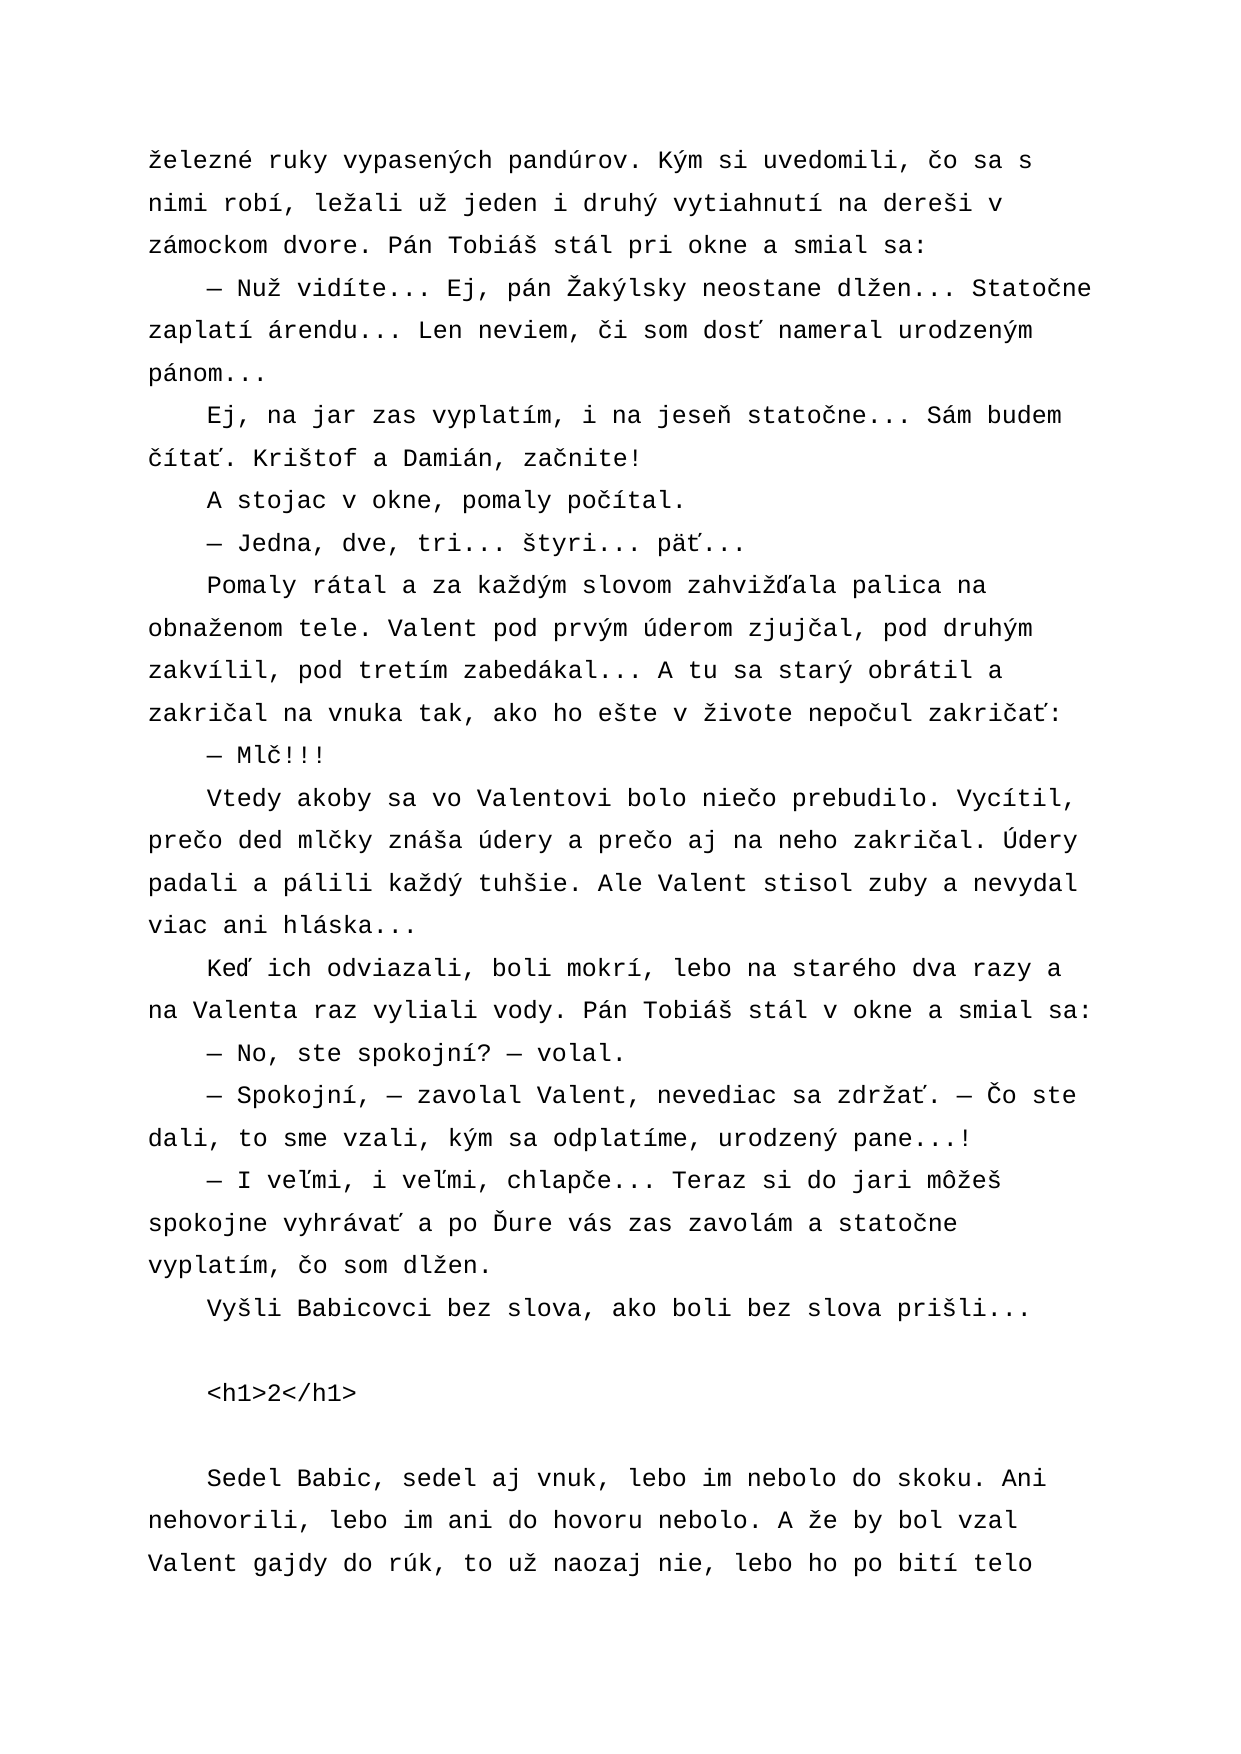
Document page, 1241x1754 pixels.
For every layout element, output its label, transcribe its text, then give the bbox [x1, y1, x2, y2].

text Keď ich odviazali, boli mokrí, lebo na starého dva razy a na Valenta raz vyliali vody. Pán Tobiáš stál v okne a smial sa: [148, 955, 1093, 1026]
text — Nuž vidíte... Ej, pán Žakýlsky neostane dlžen... Statočne zaplatí árendu... Len neviem, či som dosť nameral urodzeným pánom... [148, 275, 1093, 388]
text — Spokojní, — zavolal Valent, nevediac sa zdržať. — Čo ste dali, to sme vzali, kým sa odplatíme, urodzený pane...! [148, 1083, 1093, 1153]
text <h1>2</h1> [148, 1380, 1093, 1408]
text — I veľmi, i veľmi, chlapče... Teraz si do jari môžeš spokojne vyhrávať a po Ďure vás zas zavolám a statočne vyplatím, čo som dlžen. [148, 1168, 1093, 1281]
text Vtedy akoby sa vo Valentovi bolo niečo prebudilo. Vycítil, prečo ded mlčky znáša údery a prečo aj na neho zakričal. Údery padali a pálili každý tuhšie. Ale Valent stisol zuby a nevydal viac ani hláska... [148, 785, 1093, 941]
text Ej, na jar zas vyplatím, i na jeseň statočne... Sám budem čítať. Krištof a Damián, začnite! [148, 403, 1093, 473]
text Pomaly rátal a za každým slovom zahvižďala palica na obnaženom tele. Valent pod prvým úderom zjujčal, pod druhým zakvílil, pod tretím zabedákal... A tu sa starý obrátil a zakričal na vnuka tak, ako ho ešte v živote nepočul zakričať: [148, 573, 1093, 728]
text — Jedna, dve, tri... štyri... päť... [148, 530, 1093, 558]
text Sedel Babic, sedel aj vnuk, lebo im nebolo do skoku. Ani nehovorili, lebo im ani do hovoru nebolo. A že by bol vzal Valent gajdy do rúk, to už naozaj nie, lebo ho po bití telo [148, 1465, 1093, 1578]
text železné ruky vypasených pandúrov. Kým si uvedomili, čo sa s nimi robí, ležali už jeden i druhý vytiahnutí na dereši v zámockom dvore. Pán Tobiáš stál pri okne a smial sa: [148, 148, 1093, 261]
text Vyšli Babicovci bez slova, ako boli bez slova prišli... [148, 1295, 1093, 1323]
text — No, ste spokojní? — volal. [148, 1040, 1093, 1068]
text A stojac v okne, pomaly počítal. [148, 488, 1093, 516]
text — Mlč!!! [148, 743, 1093, 771]
